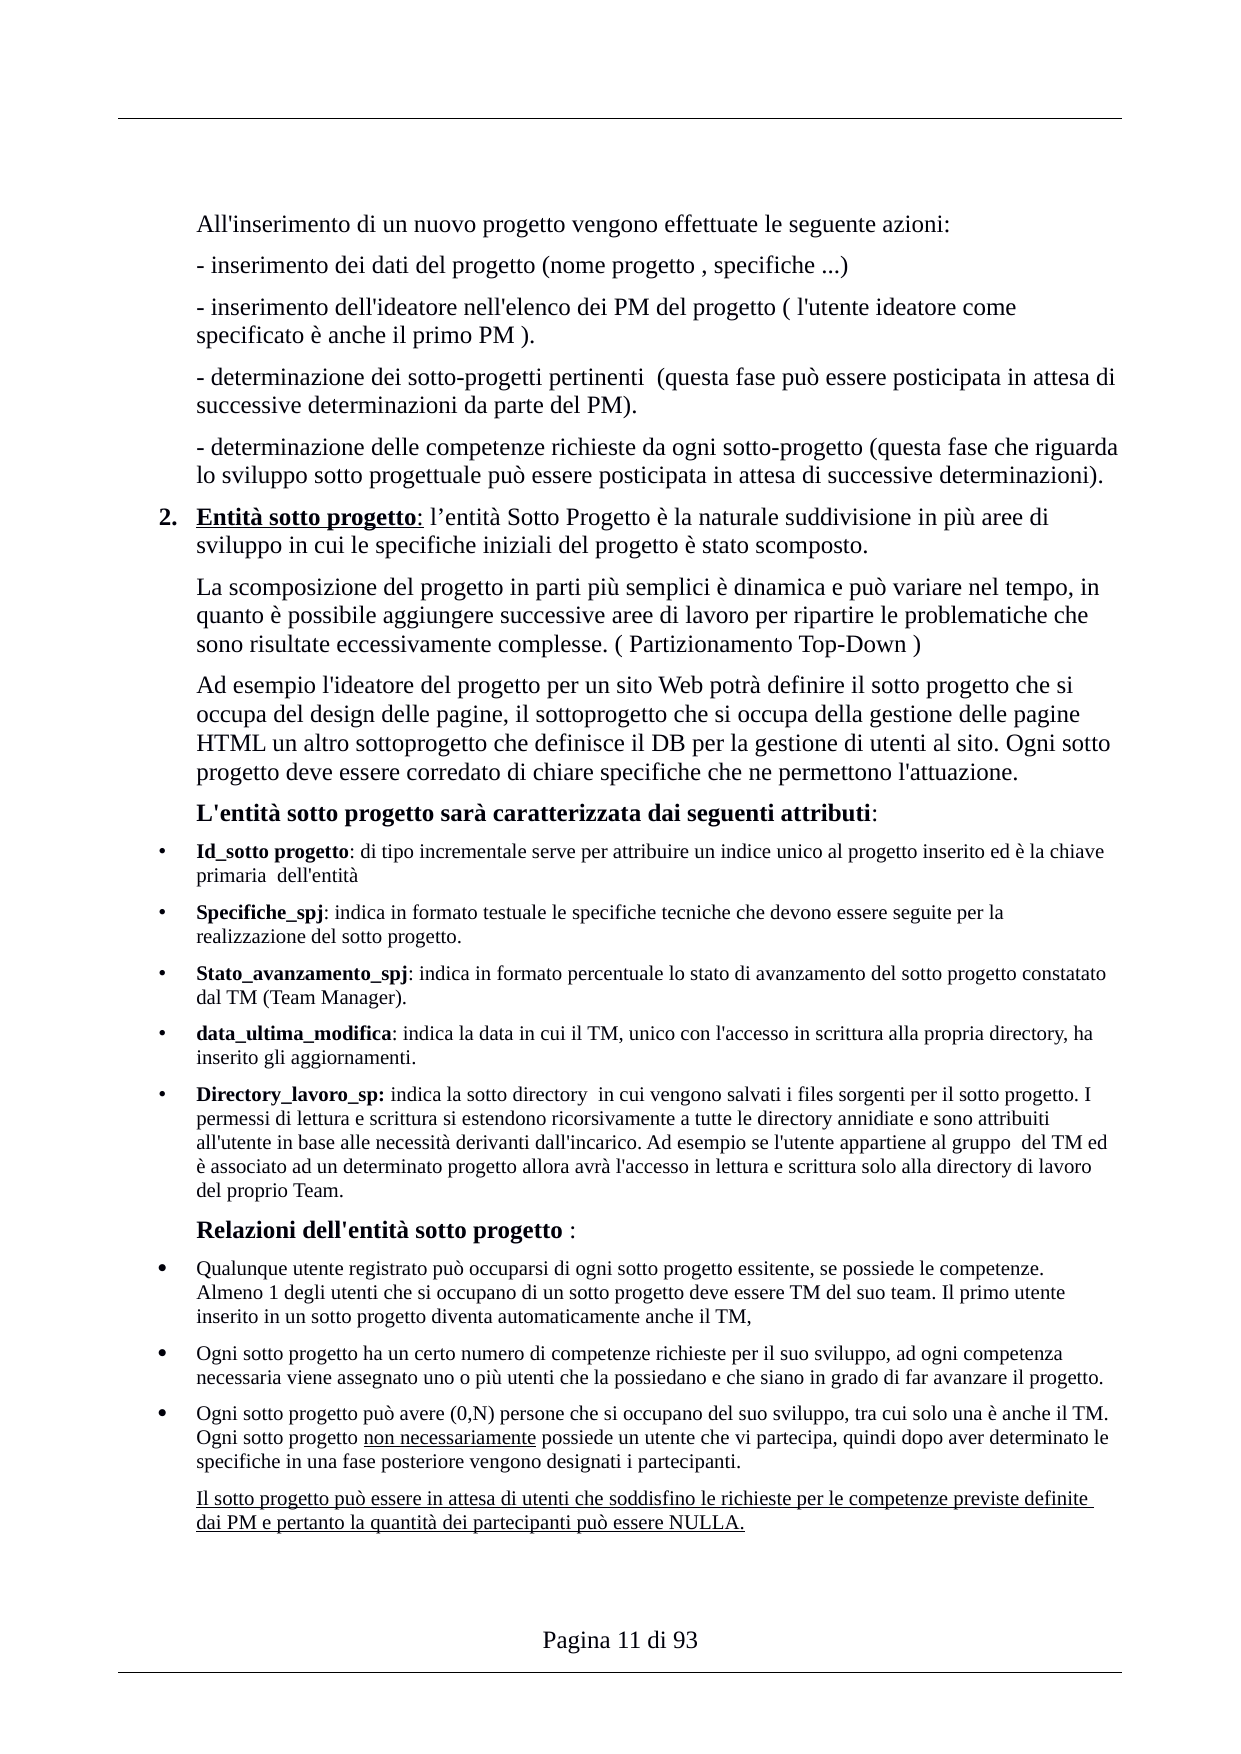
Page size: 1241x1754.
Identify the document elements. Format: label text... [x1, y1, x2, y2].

list Qualunque utente registrato può occuparsi di ogni sotto progetto essitente, se possiede le competenze. Almeno 1 degli utenti che si occupano di un sotto progetto deve essere TM del suo team. Il primo utente inserito in un sotto progetto diventa automaticamente anche il TM, [158, 1256, 1119, 1328]
list - inserimento dell'ideatore nell'elenco dei PM del progetto ( l'utente ideatore come specificato è anche il primo PM ). [158, 292, 1119, 349]
list Specifiche_spj: indica in formato testuale le specifiche tecniche che devono essere seguite per la realizzazione del sotto progetto. [158, 900, 1119, 948]
list data_ultima_modifica: indica la data in cui il TM, unico con l'accesso in scrittura alla propria directory, ha inserito gli aggiornamenti. [158, 1021, 1119, 1069]
list Directory_lavoro_sp: indica la sotto directory in cui vengono salvati i files sorgenti per il sotto progetto. I permessi di lettura e scrittura si estendono ricorsivamente a tutte le directory annidiate e sono attribuiti all'utente in base alle necessità derivanti dall'incarico. Ad esempio se l'utente appartiene al gruppo del TM ed è associato ad un determinato progetto allora avrà l'accesso in lettura e scrittura solo alla directory di lavoro del proprio Team. [158, 1082, 1119, 1202]
list - inserimento dei dati del progetto (nome progetto , specifiche ...) [158, 251, 1119, 279]
list La scomposizione del progetto in parti più semplici è dinamica e può variare nel tempo, in quanto è possibile aggiungere successive aree di lavoro per ripartire le problematiche che sono risultate eccessivamente complesse. ( Partizionamento Top-Down ) [158, 572, 1119, 658]
list Stato_avanzamento_spj: indica in formato percentuale lo stato di avanzamento del sotto progetto constatato dal TM (Team Manager). [158, 961, 1119, 1009]
list Entità sotto progetto: l’entità Sotto Progetto è la naturale suddivisione in più aree di sviluppo in cui le specifiche iniziali del progetto è stato scomposto. [158, 502, 1119, 559]
list - determinazione dei sotto-progetti pertinenti (questa fase può essere posticipata in attesa di successive determinazioni da parte del PM). [158, 362, 1119, 419]
text L'entità sotto progetto sarà caratterizzata dai seguenti attributi: [121, 798, 1119, 827]
list Id_sotto progetto: di tipo incrementale serve per attribuire un indice unico al progetto inserito ed è la chiave primaria dell'entità [158, 839, 1119, 887]
list All'inserimento di un nuovo progetto vengono effettuate le seguente azioni: [158, 209, 1119, 238]
list Ogni sotto progetto ha un certo numero di competenze richieste per il suo sviluppo, ad ogni competenza necessaria viene assegnato uno o più utenti che la possiedano e che siano in grado di far avanzare il progetto. [158, 1341, 1119, 1389]
list - determinazione delle competenze richieste da ogni sotto-progetto (questa fase che riguarda lo sviluppo sotto progettuale può essere posticipata in attesa di successive determinazioni). [158, 432, 1119, 489]
list Ogni sotto progetto può avere (0,N) persone che si occupano del suo sviluppo, tra cui solo una è anche il TM. Ogni sotto progetto non necessariamente possiede un utente che vi partecipa, quindi dopo aver determinato le specifiche in una fase posteriore vengono designati i partecipanti. [158, 1401, 1119, 1473]
text Relazioni dell'entità sotto progetto : [121, 1215, 1119, 1243]
list Il sotto progetto può essere in attesa di utenti che soddisfino le richieste per le competenze previste definite dai PM e pertanto la quantità dei partecipanti può essere NULLA. [158, 1486, 1119, 1534]
list Ad esempio l'ideatore del progetto per un sito Web potrà definire il sotto progetto che si occupa del design delle pagine, il sottoprogetto che si occupa della gestione delle pagine HTML un altro sottoprogetto che definisce il DB per la gestione di utenti al sito. Ogni sotto progetto deve essere corredato di chiare specifiche che ne permettono l'attuazione. [158, 671, 1119, 786]
